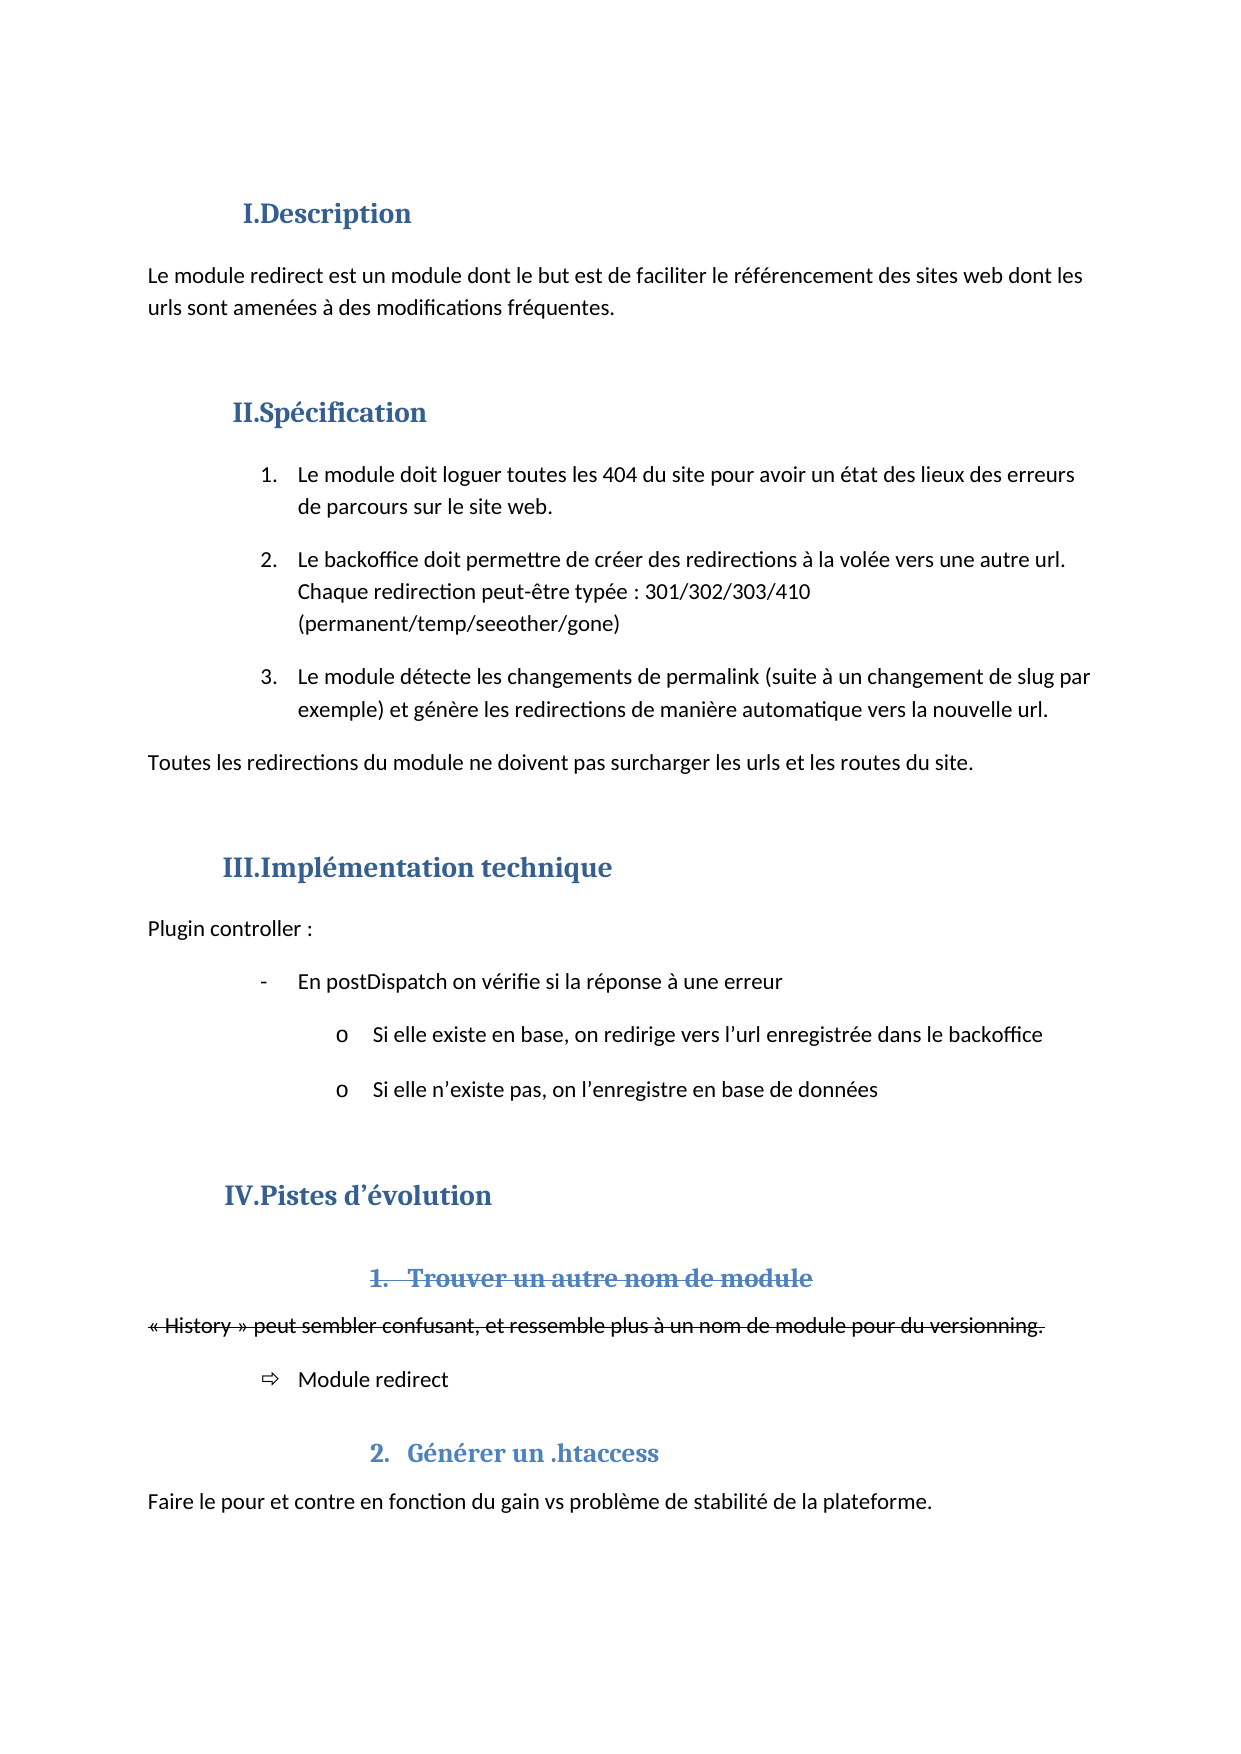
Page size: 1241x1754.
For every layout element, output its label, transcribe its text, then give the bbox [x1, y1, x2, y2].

text Toutes les redirections du module ne doivent pas surcharger les urls et les routes du site. [148, 748, 1093, 776]
subtitle Trouver un autre nom de module [370, 1263, 1093, 1294]
list Module redirect [260, 1365, 1093, 1393]
subtitle Spécification [222, 396, 1093, 430]
text « History » peut sembler confusant, et ressemble plus à un nom de module pour du versionning. [148, 1312, 1093, 1340]
subtitle Générer un .htaccess [370, 1438, 1093, 1470]
text Plugin controller : [148, 914, 1093, 942]
subtitle Description [222, 198, 1093, 231]
list Le module doit loguer toutes les 404 du site pour avoir un état des lieux des erreurs de parcours sur le site web. [260, 460, 1093, 520]
list Le backoffice doit permettre de créer des redirections à la volée vers une autre url. Chaque redirection peut-être typée : 301/302/303/410 (permanent/temp/seeother/gone) [260, 545, 1093, 637]
text Faire le pour et contre en fonction du gain vs problème de stabilité de la plateforme. [148, 1487, 1093, 1515]
list En postDispatch on vérifie si la réponse à une erreur [260, 967, 1093, 995]
subtitle Implémentation technique [222, 851, 1093, 884]
text Le module redirect est un module dont le but est de faciliter le référencement des sites web dont les urls sont amenées à des modifications fréquentes. [148, 261, 1093, 321]
list Le module détecte les changements de permalink (suite à un changement de slug par exemple) et génère les redirections de manière automatique vers la nouvelle url. [260, 662, 1093, 723]
subtitle Pistes d’évolution [222, 1179, 1093, 1213]
list Si elle existe en base, on redirige vers l’url enregistrée dans le backoffice [335, 1020, 1093, 1049]
list Si elle n’existe pas, on l’enregistre en base de données [335, 1075, 1093, 1104]
